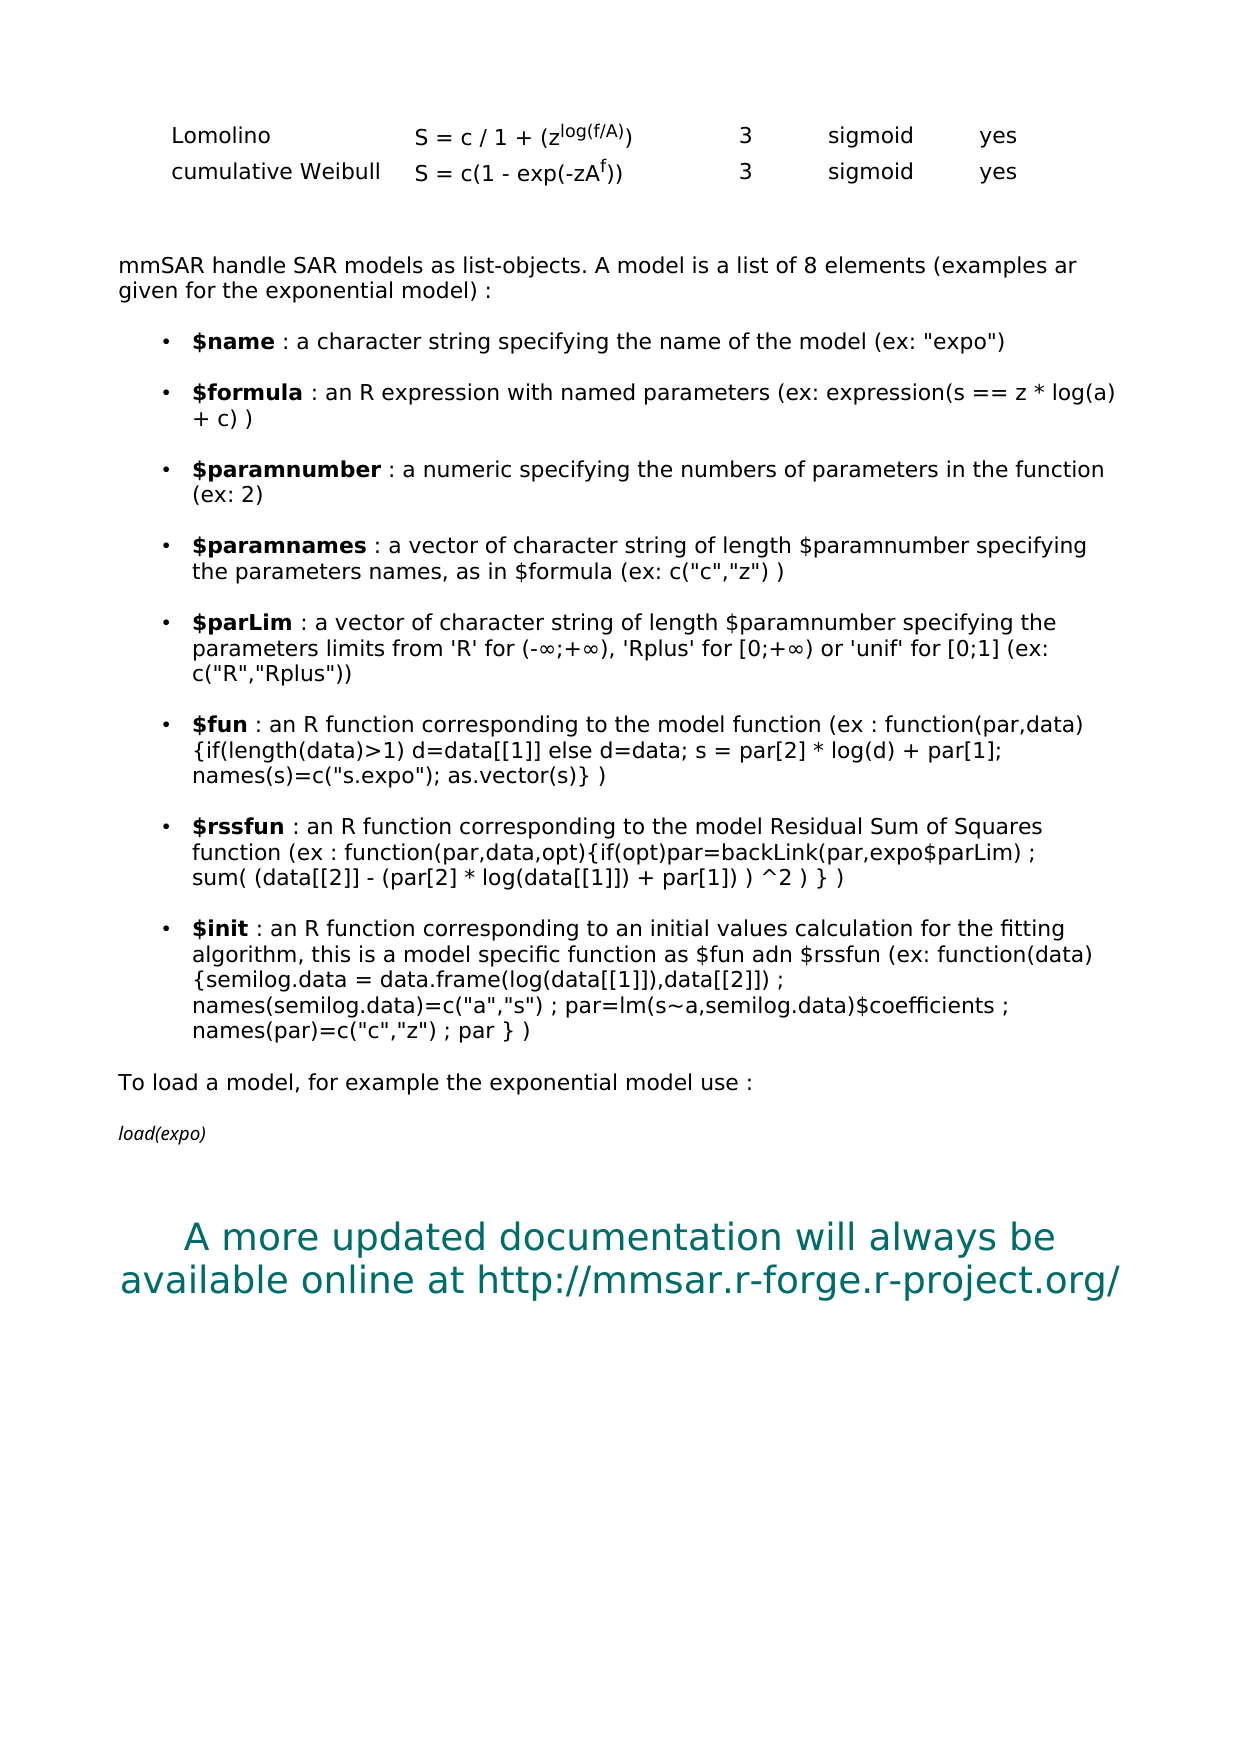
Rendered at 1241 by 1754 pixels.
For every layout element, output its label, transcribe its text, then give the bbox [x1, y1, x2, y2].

list $rssfun : an R function corresponding to the model Residual Sum of Squares function (ex : function(par,data,opt){if(opt)par=backLink(par,expo$parLim) ; sum( (data[[2]] - (par[2] * log(data[[1]]) + par[1]) ) ^2 ) } ) [162, 814, 1122, 891]
list $fun : an R function corresponding to the model function (ex : function(par,data){if(length(data)>1) d=data[[1]] else d=data; s = par[2] * log(d) + par[1]; names(s)=c("s.expo"); as.vector(s)} ) [162, 712, 1122, 789]
text load(expo) [118, 1121, 1122, 1146]
table_cell 3 [674, 154, 817, 189]
table_cell yes [924, 154, 1072, 189]
list $name : a character string specifying the name of the model (ex: "expo") [162, 329, 1122, 355]
table_cell 3 [674, 118, 817, 154]
table_cell sigmoid [818, 154, 924, 189]
table_cell Lomolino [168, 118, 411, 154]
list $formula : an R expression with named parameters (ex: expression(s == z * log(a) + c) ) [162, 381, 1122, 432]
list $paramnames : a vector of character string of length $paramnumber specifying the parameters names, as in $formula (ex: c("c","z") ) [162, 534, 1122, 585]
table_cell sigmoid [818, 118, 924, 154]
list $parLim : a vector of character string of length $paramnumber specifying the parameters limits from 'R' for (-∞;+∞), 'Rplus' for [0;+∞) or 'unif' for [0;1] (ex: c("R","Rplus")) [162, 610, 1122, 687]
list $init : an R function corresponding to an initial values calculation for the fitting algorithm, this is a model specific function as $fun adn $rssfun (ex: function(data){semilog.data = data.frame(log(data[[1]]),data[[2]]) ; names(semilog.data)=c("a","s") ; par=lm(s~a,semilog.data)$coefficients ; names(par)=c("c","z") ; par } ) [162, 916, 1122, 1044]
text mmSAR handle SAR models as list-objects. A model is a list of 8 elements (examples ar given for the exponential model) : [118, 253, 1122, 304]
text To load a model, for example the exponential model use : [118, 1069, 1122, 1095]
table_cell cumulative Weibull [168, 154, 411, 189]
text A more updated documentation will always be available online at http://mmsar.r-forge.r-project.org/ [118, 1215, 1122, 1303]
list $paramnumber : a numeric specifying the numbers of parameters in the function (ex: 2) [162, 457, 1122, 508]
table_cell yes [924, 118, 1072, 154]
table_cell S = c(1 - exp(-zAf)) [411, 154, 674, 189]
table_cell S = c / 1 + (zlog(f/A)) [411, 118, 674, 154]
